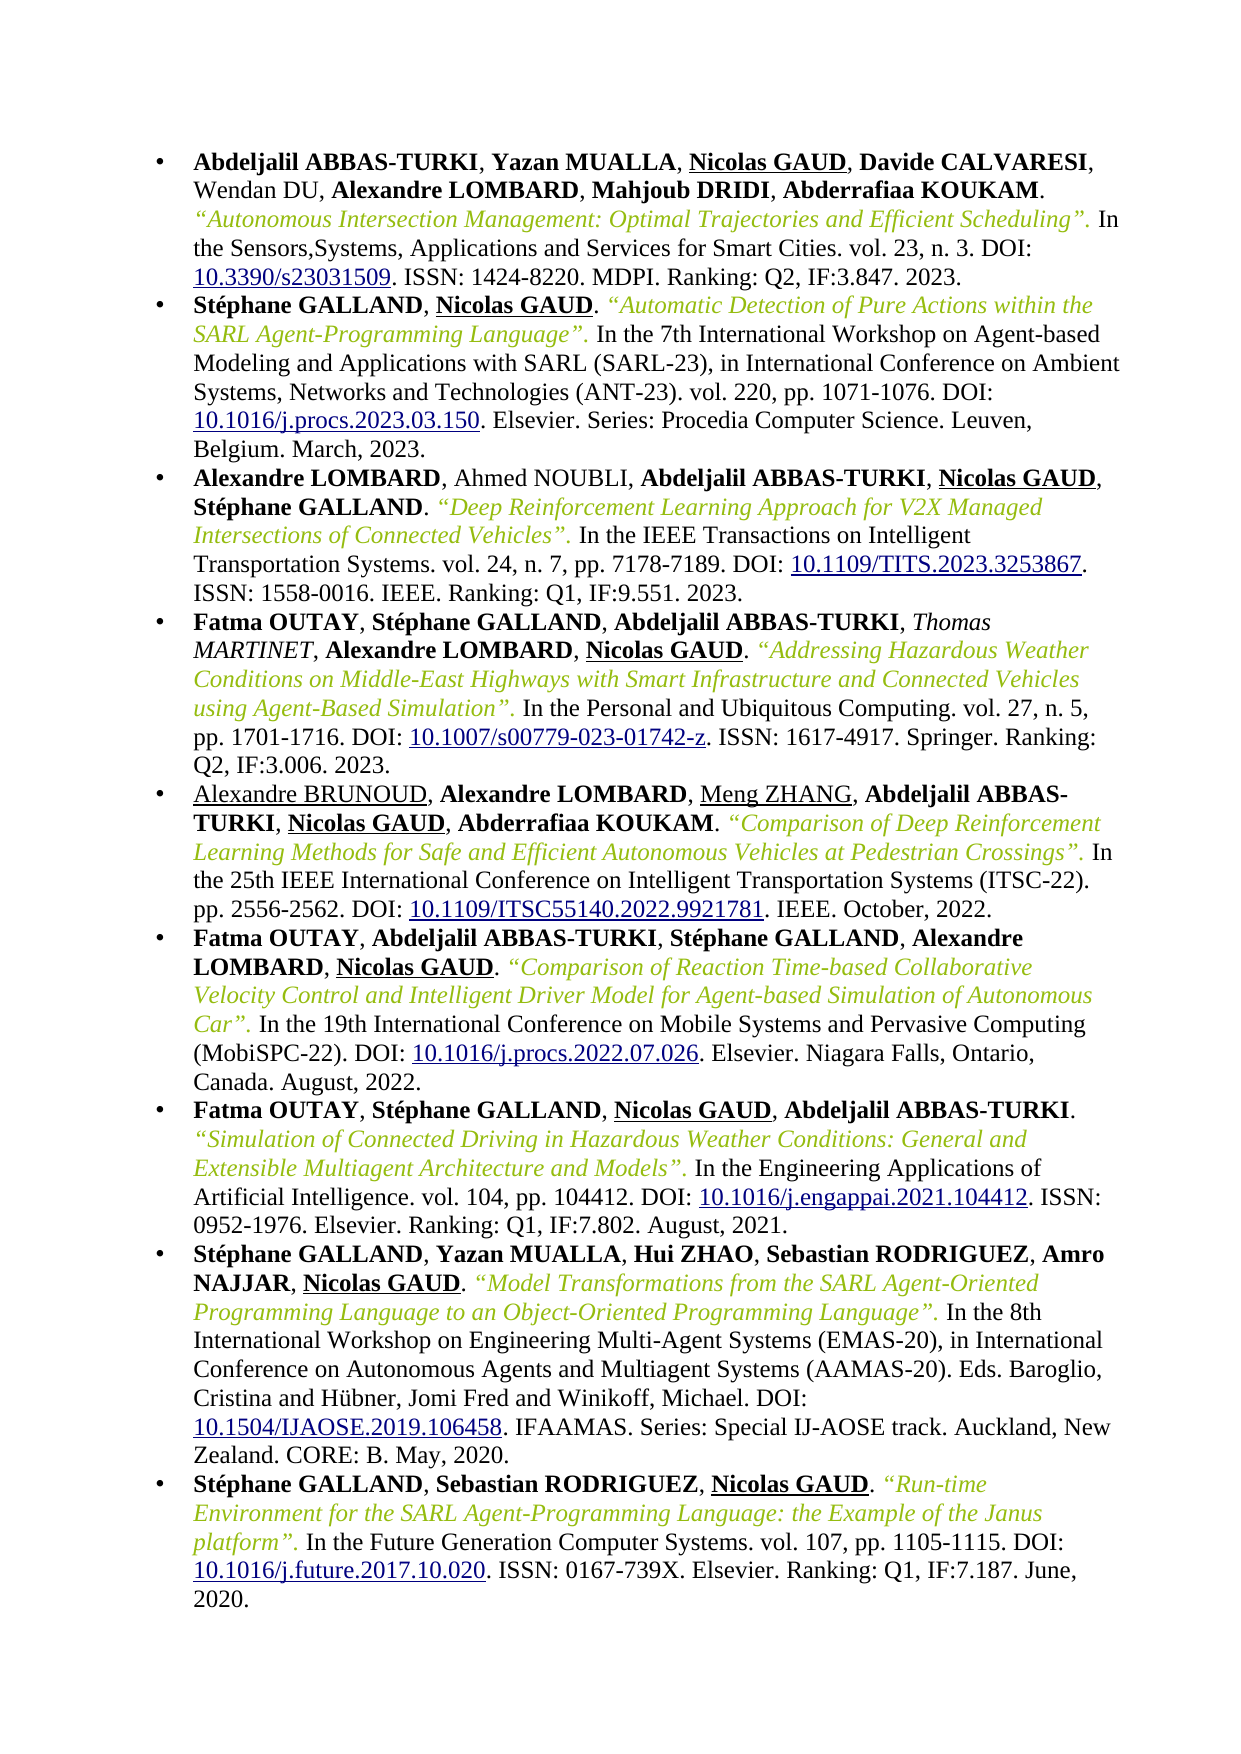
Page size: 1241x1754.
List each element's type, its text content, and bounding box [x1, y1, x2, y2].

list Fatma OUTAY, Stéphane GALLAND, Nicolas GAUD, Abdeljalil ABBAS-TURKI. “Simulation of Connected Driving in Hazardous Weather Conditions: General and Extensible Multiagent Architecture and Models”. In the Engineering Applications of Artificial Intelligence. vol. 104, pp. 104412. DOI: 10.1016/j.engappai.2021.104412. ISSN: 0952-1976. Elsevier. Ranking: Q1, IF:7.802. August, 2021. [156, 1096, 1122, 1239]
list Stéphane GALLAND, Sebastian RODRIGUEZ, Nicolas GAUD. “Run-time Environment for the SARL Agent-Programming Language: the Example of the Janus platform”. In the Future Generation Computer Systems. vol. 107, pp. 1105-1115. DOI: 10.1016/j.future.2017.10.020. ISSN: 0167-739X. Elsevier. Ranking: Q1, IF:7.187. June, 2020. [156, 1469, 1122, 1613]
list Alexandre BRUNOUD, Alexandre LOMBARD, Meng ZHANG, Abdeljalil ABBAS-TURKI, Nicolas GAUD, Abderrafiaa KOUKAM. “Comparison of Deep Reinforcement Learning Methods for Safe and Efficient Autonomous Vehicles at Pedestrian Crossings”. In the 25th IEEE International Conference on Intelligent Transportation Systems (ITSC-22). pp. 2556-2562. DOI: 10.1109/ITSC55140.2022.9921781. IEEE. October, 2022. [156, 779, 1122, 923]
list Stéphane GALLAND, Nicolas GAUD. “Automatic Detection of Pure Actions within the SARL Agent-Programming Language”. In the 7th International Workshop on Agent-based Modeling and Applications with SARL (SARL-23), in International Conference on Ambient Systems, Networks and Technologies (ANT-23). vol. 220, pp. 1071-1076. DOI: 10.1016/j.procs.2023.03.150. Elsevier. Series: Procedia Computer Science. Leuven, Belgium. March, 2023. [156, 291, 1122, 463]
list Alexandre LOMBARD, Ahmed NOUBLI, Abdeljalil ABBAS-TURKI, Nicolas GAUD, Stéphane GALLAND. “Deep Reinforcement Learning Approach for V2X Managed Intersections of Connected Vehicles”. In the IEEE Transactions on Intelligent Transportation Systems. vol. 24, n. 7, pp. 7178-7189. DOI: 10.1109/TITS.2023.3253867. ISSN: 1558-0016. IEEE. Ranking: Q1, IF:9.551. 2023. [156, 463, 1122, 607]
list Stéphane GALLAND, Yazan MUALLA, Hui ZHAO, Sebastian RODRIGUEZ, Amro NAJJAR, Nicolas GAUD. “Model Transformations from the SARL Agent-Oriented Programming Language to an Object-Oriented Programming Language”. In the 8th International Workshop on Engineering Multi-Agent Systems (EMAS-20), in International Conference on Autonomous Agents and Multiagent Systems (AAMAS-20). Eds. Baroglio, Cristina and Hübner, Jomi Fred and Winikoff, Michael. DOI: 10.1504/IJAOSE.2019.106458. IFAAMAS. Series: Special IJ-AOSE track. Auckland, New Zealand. CORE: B. May, 2020. [156, 1239, 1122, 1469]
list Fatma OUTAY, Abdeljalil ABBAS-TURKI, Stéphane GALLAND, Alexandre LOMBARD, Nicolas GAUD. “Comparison of Reaction Time-based Collaborative Velocity Control and Intelligent Driver Model for Agent-based Simulation of Autonomous Car”. In the 19th International Conference on Mobile Systems and Pervasive Computing (MobiSPC-22). DOI: 10.1016/j.procs.2022.07.026. Elsevier. Niagara Falls, Ontario, Canada. August, 2022. [156, 923, 1122, 1096]
list Fatma OUTAY, Stéphane GALLAND, Abdeljalil ABBAS-TURKI, Thomas MARTINET, Alexandre LOMBARD, Nicolas GAUD. “Addressing Hazardous Weather Conditions on Middle-East Highways with Smart Infrastructure and Connected Vehicles using Agent-Based Simulation”. In the Personal and Ubiquitous Computing. vol. 27, n. 5, pp. 1701-1716. DOI: 10.1007/s00779-023-01742-z. ISSN: 1617-4917. Springer. Ranking: Q2, IF:3.006. 2023. [156, 607, 1122, 779]
list Abdeljalil ABBAS-TURKI, Yazan MUALLA, Nicolas GAUD, Davide CALVARESI, Wendan DU, Alexandre LOMBARD, Mahjoub DRIDI, Abderrafiaa KOUKAM. “Autonomous Intersection Management: Optimal Trajectories and Efficient Scheduling”. In the Sensors,Systems, Applications and Services for Smart Cities. vol. 23, n. 3. DOI: 10.3390/s23031509. ISSN: 1424-8220. MDPI. Ranking: Q2, IF:3.847. 2023. [156, 147, 1122, 291]
